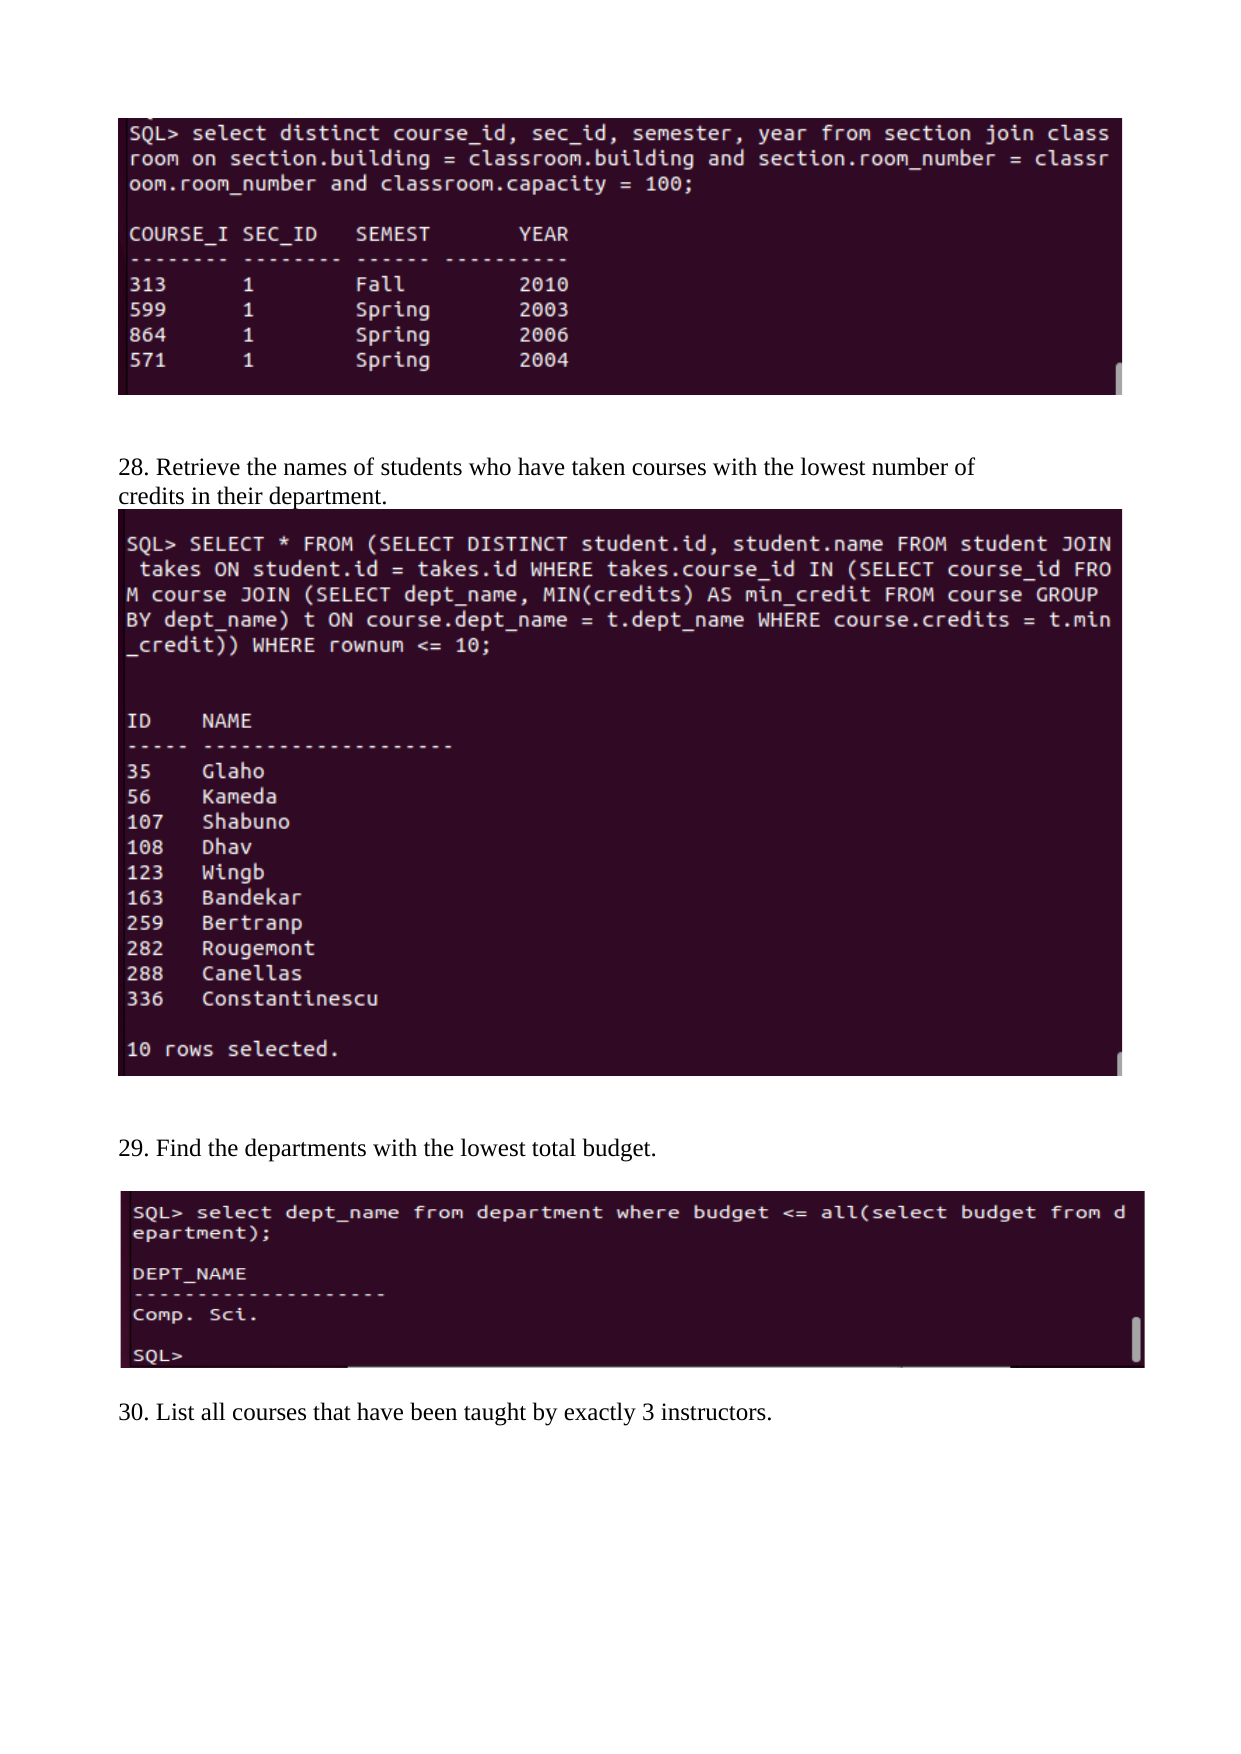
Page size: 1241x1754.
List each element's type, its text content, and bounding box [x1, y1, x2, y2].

text 29. Find the departments with the lowest total budget. [118, 1133, 1122, 1162]
picture [120, 1191, 1145, 1368]
text 28. Retrieve the names of students who have taken courses with the lowest number of [118, 395, 1122, 481]
text credits in their department. [118, 481, 1122, 509]
picture [118, 118, 1123, 395]
picture [118, 509, 1123, 1076]
text 30. List all courses that have been taught by exactly 3 instructors. [118, 1397, 1122, 1426]
